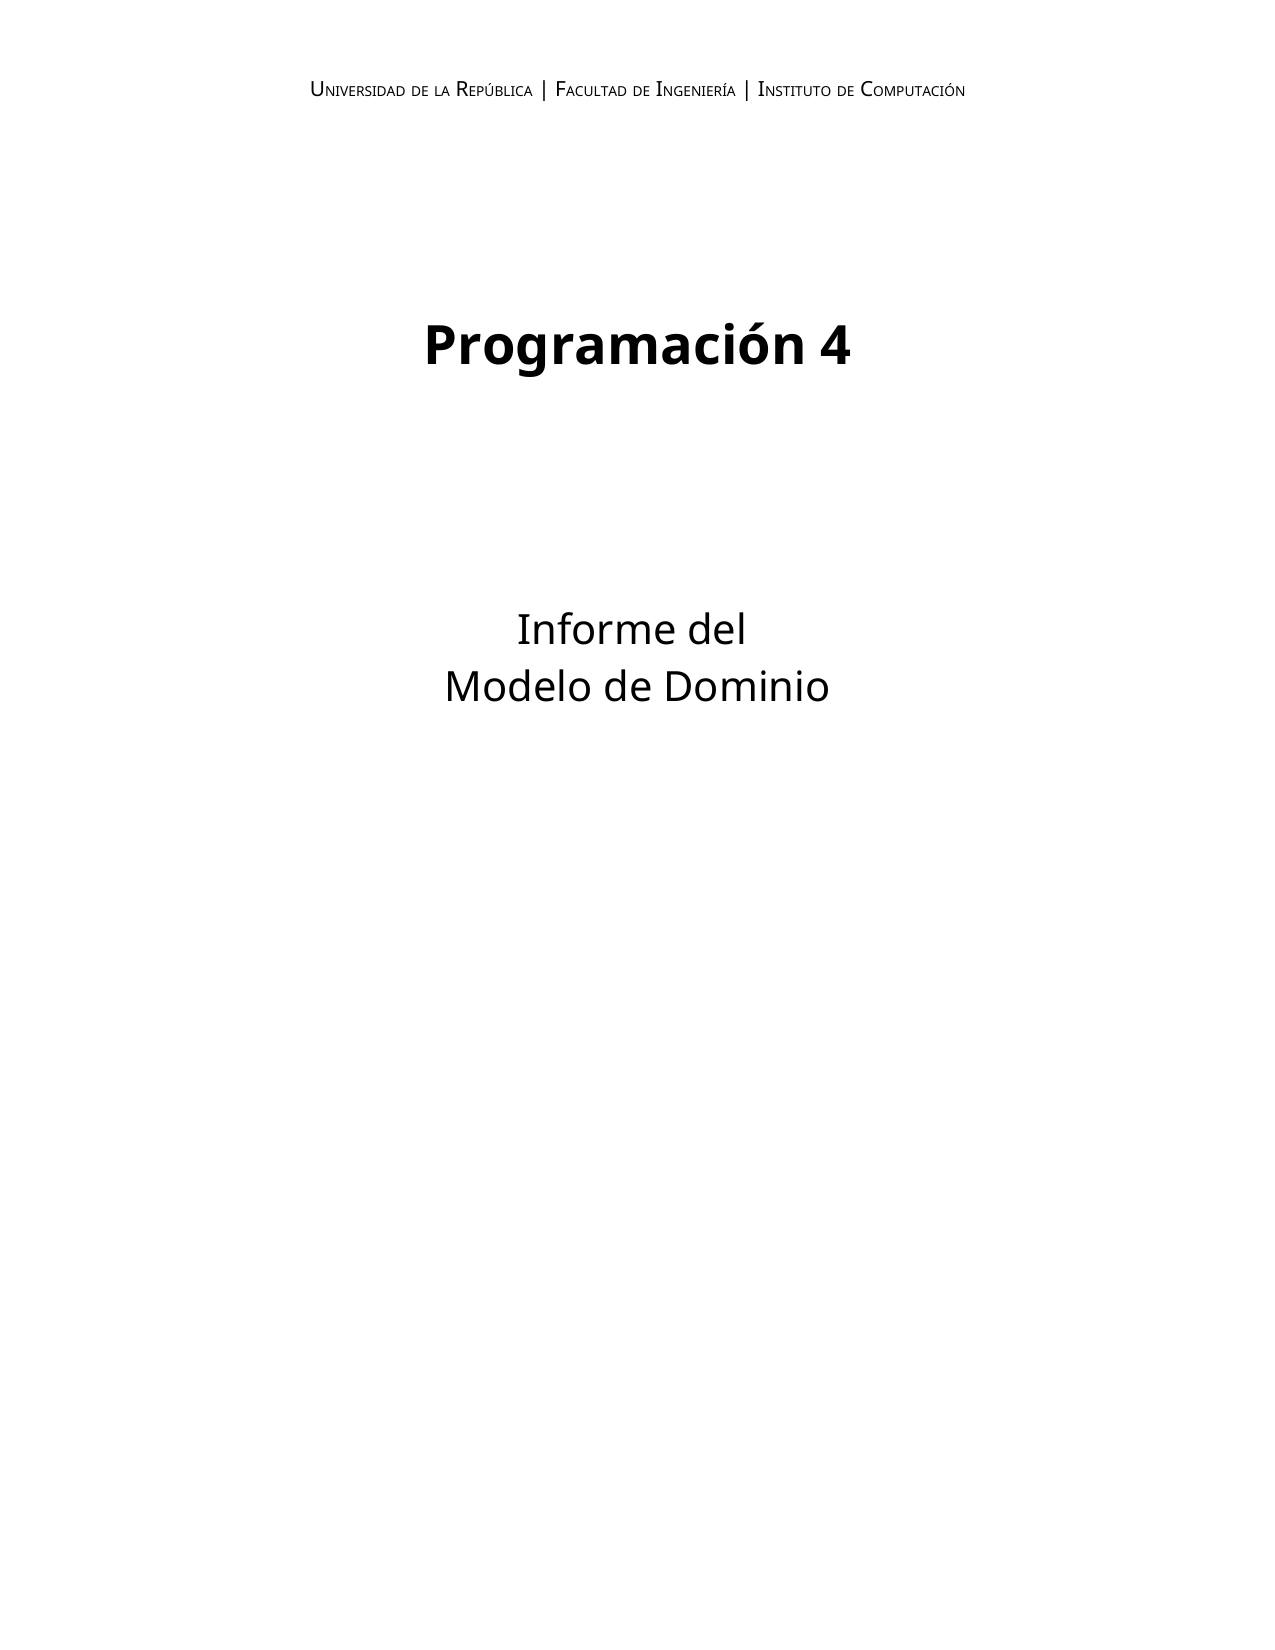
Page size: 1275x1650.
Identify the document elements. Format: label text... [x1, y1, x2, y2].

text Informe del [177, 600, 1098, 657]
text Programación 4 [177, 307, 1098, 381]
text Modelo de Dominio [177, 657, 1098, 714]
